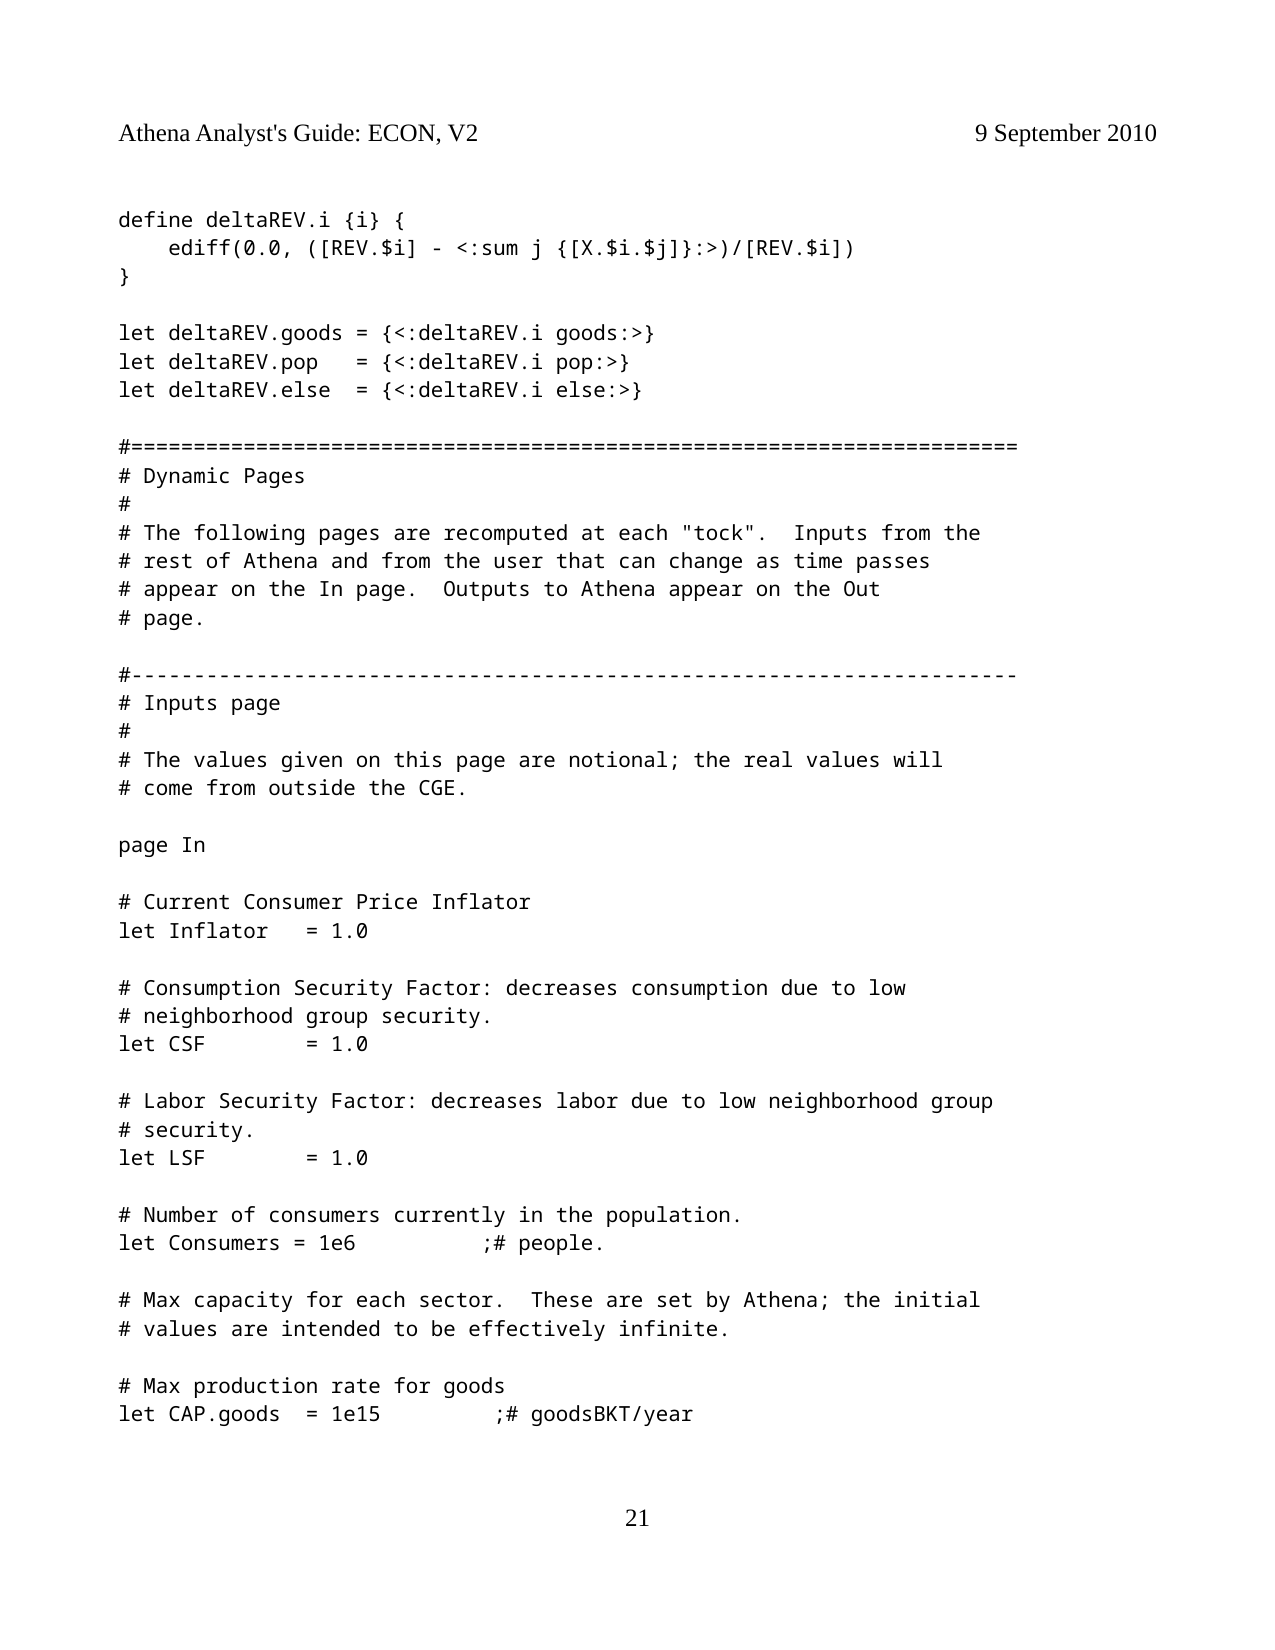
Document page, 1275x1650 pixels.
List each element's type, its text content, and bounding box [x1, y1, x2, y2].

text #----------------------------------------------------------------------- [118, 660, 1157, 688]
text # neighborhood group security. [118, 1001, 1157, 1029]
text let deltaREV.goods = {<:deltaREV.i goods:>} [118, 318, 1157, 347]
text } [118, 262, 1157, 290]
text # rest of Athena and from the user that can change as time passes [118, 546, 1157, 574]
text let Inflator = 1.0 [118, 916, 1157, 944]
text let CSF = 1.0 [118, 1029, 1157, 1058]
text # Consumption Security Factor: decreases consumption due to low [118, 973, 1157, 1001]
text # Number of consumers currently in the population. [118, 1200, 1157, 1228]
text let deltaREV.pop = {<:deltaREV.i pop:>} [118, 347, 1157, 375]
text # page. [118, 603, 1157, 631]
text # Current Consumer Price Inflator [118, 887, 1157, 916]
text let LSF = 1.0 [118, 1143, 1157, 1172]
text # [118, 489, 1157, 518]
text let deltaREV.else = {<:deltaREV.i else:>} [118, 375, 1157, 404]
text # [118, 717, 1157, 745]
text # Max production rate for goods [118, 1371, 1157, 1399]
text # The values given on this page are notional; the real values will [118, 745, 1157, 773]
text # Inputs page [118, 688, 1157, 717]
text # Dynamic Pages [118, 461, 1157, 489]
text # Labor Security Factor: decreases labor due to low neighborhood group [118, 1086, 1157, 1115]
text # values are intended to be effectively infinite. [118, 1314, 1157, 1342]
text page In [118, 830, 1157, 859]
text ediff(0.0, ([REV.$i] - <:sum j {[X.$i.$j]}:>)/[REV.$i]) [118, 233, 1157, 262]
text # Max capacity for each sector. These are set by Athena; the initial [118, 1285, 1157, 1314]
text # The following pages are recomputed at each "tock". Inputs from the [118, 518, 1157, 546]
text # security. [118, 1115, 1157, 1143]
text let Consumers = 1e6 ;# people. [118, 1228, 1157, 1257]
text let CAP.goods = 1e15 ;# goodsBKT/year [118, 1399, 1157, 1428]
text # appear on the In page. Outputs to Athena appear on the Out [118, 574, 1157, 603]
text define deltaREV.i {i} { [118, 205, 1157, 233]
text #======================================================================= [118, 432, 1157, 461]
text # come from outside the CGE. [118, 773, 1157, 802]
